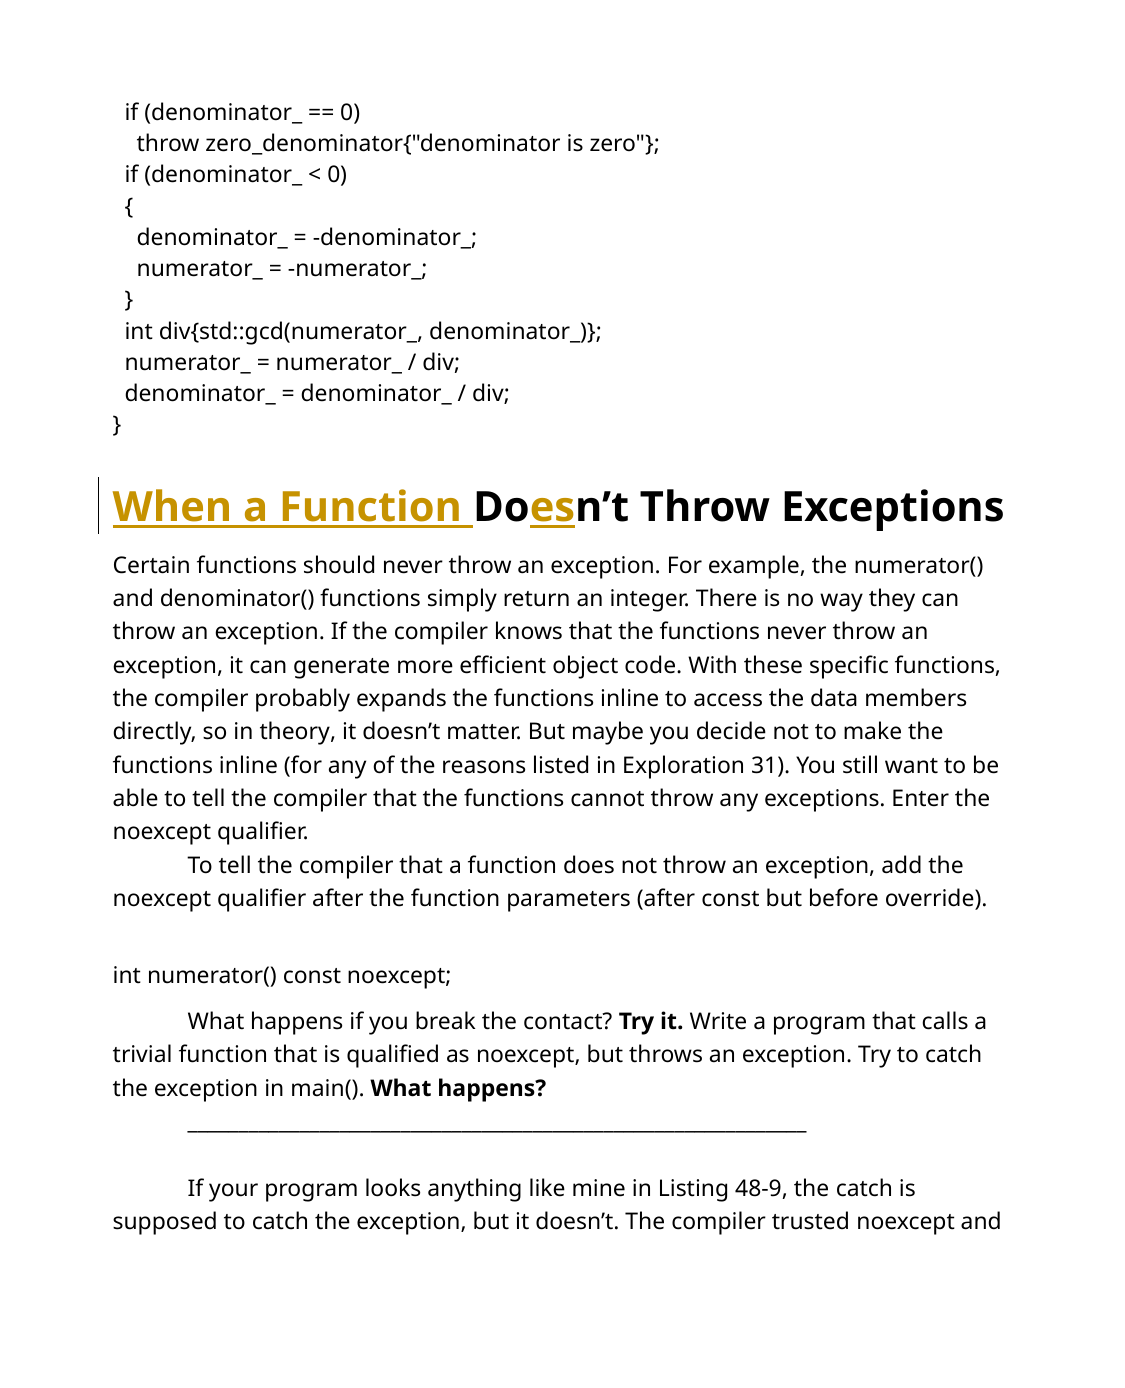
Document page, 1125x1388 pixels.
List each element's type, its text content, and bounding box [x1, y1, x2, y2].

text int div{std::gcd(numerator_, denominator_)}; [112, 315, 1012, 346]
text What happens if you break the contact? Try it. Write a program that calls a trivial function that is qualified as noexcept, but throws an exception. Try to catch the exception in main(). What happens? [112, 1003, 1012, 1103]
text { [112, 190, 1012, 221]
text int numerator() const noexcept; [112, 959, 1012, 990]
text throw zero_denominator{"denominator is zero"}; [112, 127, 1012, 158]
text To tell the compiler that a function does not throw an exception, add the noexcept qualifier after the function parameters (after const but before override). [112, 846, 1012, 913]
text _____________________________________________________________ [112, 1103, 1012, 1136]
text If your program looks anything like mine in Listing 48-9, the catch is supposed to catch the exception, but it doesn’t. The compiler trusted noexcept and [112, 1169, 1012, 1236]
text } [112, 408, 1012, 440]
text denominator_ = denominator_ / div; [112, 377, 1012, 408]
text if (denominator_ == 0) [112, 96, 1012, 127]
text numerator_ = -numerator_; [112, 252, 1012, 283]
subtitle When a Function Doesn’t Throw Exceptions [112, 477, 1012, 534]
text denominator_ = -denominator_; [112, 221, 1012, 252]
text if (denominator_ < 0) [112, 158, 1012, 190]
text Certain functions should never throw an exception. For example, the numerator() and denominator() functions simply return an integer. There is no way they can throw an exception. If the compiler knows that the functions never throw an exception, it can generate more efficient object code. With these specific functions, the compiler probably expands the functions inline to access the data members directly, so in theory, it doesn’t matter. But maybe you decide not to make the functions inline (for any of the reasons listed in Exploration 31). You still want to be able to tell the compiler that the functions cannot throw any exceptions. Enter the noexcept qualifier. [112, 546, 1012, 846]
text } [112, 283, 1012, 315]
text numerator_ = numerator_ / div; [112, 346, 1012, 377]
